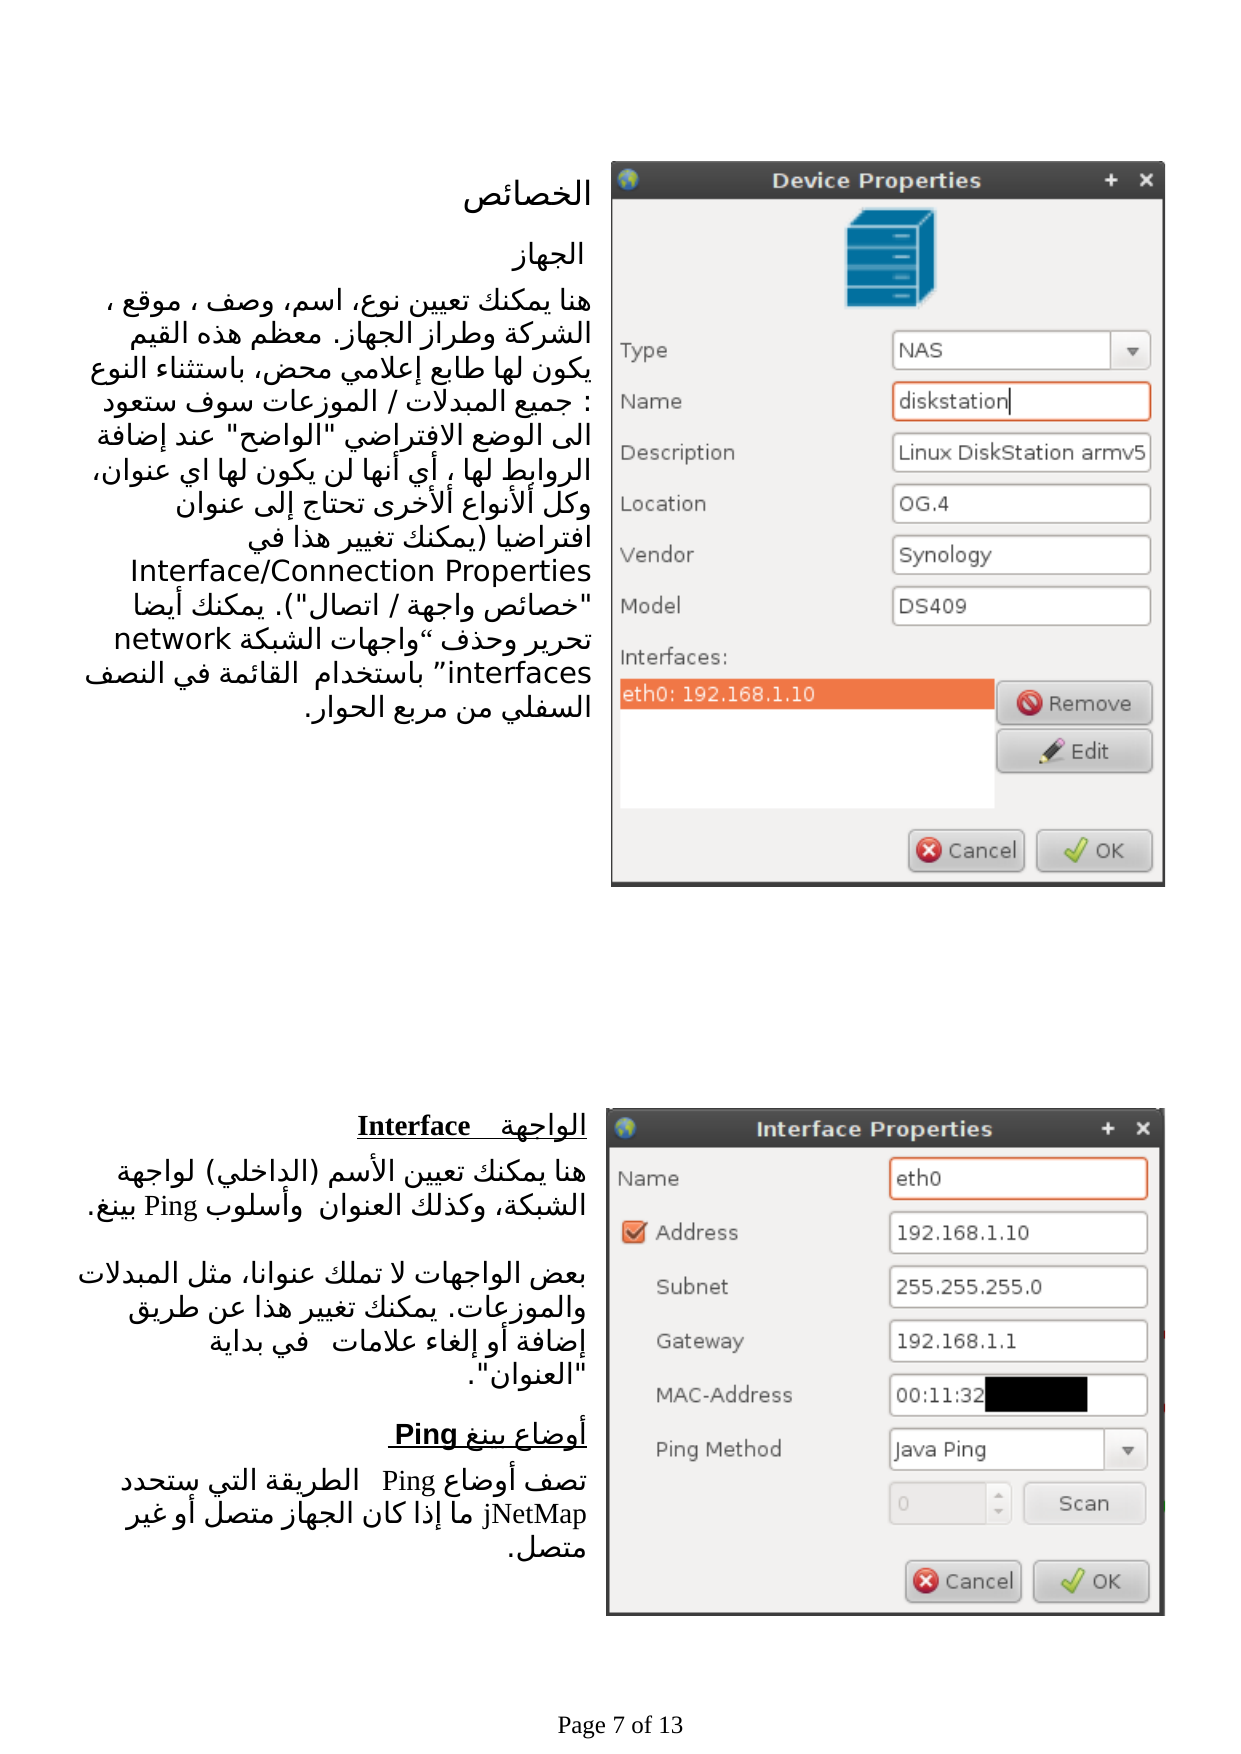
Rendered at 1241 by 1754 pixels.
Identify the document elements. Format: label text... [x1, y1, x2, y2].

subtitle الخصائص [75, 174, 611, 212]
subtitle أوضاع بينغ Ping [75, 1417, 606, 1450]
text بعض الواجهات لا تملك عنوانا، مثل المبدلات والموزعات. يمكنك تغيير هذا عن طريق إضافة أو إلغاء علامات في بداية "العنوان". [75, 1256, 606, 1392]
subtitle الجهاز [75, 237, 611, 271]
text تصف أوضاع Ping الطريقة التي ستحدد jNetMap ما إذا كان الجهاز متصل أو غير متصل. [75, 1463, 606, 1565]
picture [611, 161, 1166, 887]
text هنا يمكنك تعيين الأسم (الداخلي) لواجهة الشبكة، وكذلك العنوان وأسلوب Ping بينغ. [75, 1154, 606, 1223]
text الواجهة Interface [75, 1108, 606, 1142]
picture [606, 1108, 1166, 1616]
text هنا يمكنك تعيين نوع، اسم، وصف ، موقع ، الشركة وطراز الجهاز. معظم هذه القيم يكون لها طابع إعلامي محض، باستثناء النوع : جميع المبدلات / الموزعات سوف ستعود الى الوضع الافتراضي "الواضح" عند إضافة الروابط لها ، أي أنها لن يكون لها اي عنوان، وكل ألأنواع ألأخرى تحتاج إلى عنوان افتراضيا (يمكنك تغيير هذا في Interface/Connection Properties "خصائص واجهة / اتصال"). يمكنك أيضا تحرير وحذف “واجهات الشبكة network interfaces” باستخدام القائمة في النصف السفلي من مربع الحوار. [75, 283, 611, 724]
